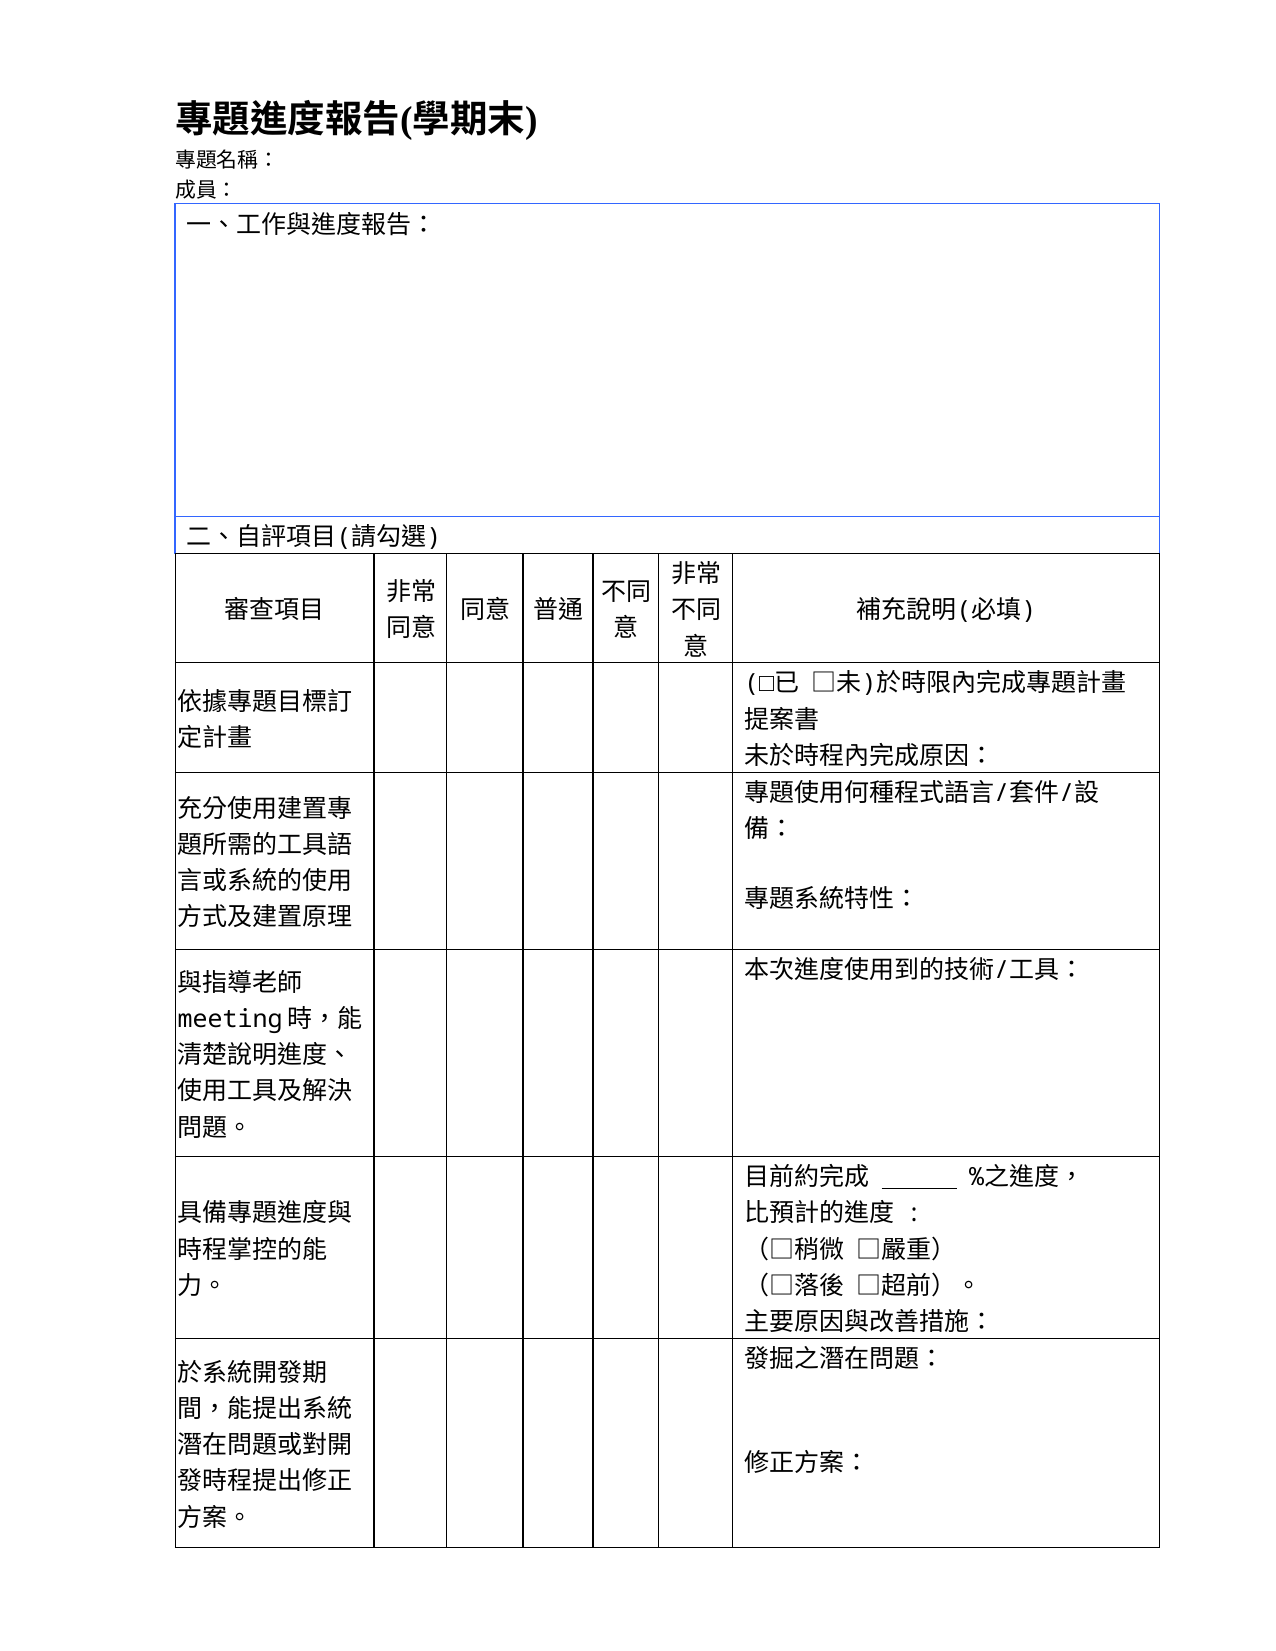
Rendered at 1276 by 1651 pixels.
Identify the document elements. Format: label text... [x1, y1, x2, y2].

table_cell [1160, 553, 1171, 662]
text 成員： [175, 173, 1137, 203]
table_cell [1160, 949, 1171, 1156]
table_cell 具備專題進度與時程掌控的能力。 [176, 1157, 373, 1338]
table_cell 充分使用建置專題所需的工具語言或系統的使用方式及建置原理 [176, 773, 373, 949]
table_cell [524, 1339, 592, 1547]
table_cell [375, 1157, 446, 1338]
table_cell 審查項目 [176, 554, 373, 662]
table_cell 不同意 [594, 554, 658, 662]
subtitle 專題進度報告(學期末) [175, 89, 1137, 143]
table_cell [659, 1157, 732, 1338]
table_cell [594, 1157, 658, 1338]
text 專題名稱： [175, 143, 1137, 173]
table_cell [594, 773, 658, 949]
table_cell [594, 663, 658, 772]
table_cell 目前約完成 %之進度， 比預計的進度 : （□稍微 □嚴重） （□落後 □超前）。 主要原因與改善措施： [733, 1157, 1159, 1338]
table_cell [594, 1339, 658, 1547]
table_cell [447, 1157, 522, 1338]
table_cell [447, 773, 522, 949]
table_cell [524, 663, 592, 772]
table_cell [375, 663, 446, 772]
table_cell 二、自評項目(請勾選) [176, 517, 1159, 553]
table_cell [1160, 1338, 1171, 1547]
table_cell 於系統開發期間，能提出系統潛在問題或對開發時程提出修正方案。 [176, 1339, 373, 1547]
table_header 一、工作與進度報告： [176, 204, 1159, 516]
table_header [1160, 203, 1171, 516]
table_cell 與指導老師meeting時，能清楚說明進度、使用工具及解決問題。 [176, 950, 373, 1156]
table_cell [524, 1157, 592, 1338]
table_cell [375, 950, 446, 1156]
table_cell [659, 1339, 732, 1547]
table_cell 非常不同意 [659, 554, 732, 662]
table_cell [447, 1339, 522, 1547]
table_cell [659, 950, 732, 1156]
table_cell 普通 [524, 554, 592, 662]
table_cell 同意 [447, 554, 522, 662]
table_cell 專題使用何種程式語言/套件/設備： 專題系統特性： [733, 773, 1159, 949]
table_cell [375, 773, 446, 949]
table_cell 本次進度使用到的技術/工具： [733, 950, 1159, 1156]
table_cell 發掘之潛在問題： 修正方案： [733, 1339, 1159, 1547]
table_cell [524, 773, 592, 949]
table_cell [659, 773, 732, 949]
table_cell (□已 □未)於時限內完成專題計畫提案書 未於時程內完成原因： [733, 663, 1159, 772]
table_cell 依據專題目標訂定計畫 [176, 663, 373, 772]
table_cell [659, 663, 732, 772]
table_cell [447, 950, 522, 1156]
table_cell [524, 950, 592, 1156]
table_cell [594, 950, 658, 1156]
table_cell [1160, 662, 1171, 772]
table_cell [447, 663, 522, 772]
table_cell 非常同意 [375, 554, 446, 662]
table_cell [1160, 516, 1171, 553]
table_cell [1160, 1156, 1171, 1338]
table_cell [1160, 772, 1171, 949]
table_cell 補充說明(必填) [733, 554, 1159, 662]
table_cell [375, 1339, 446, 1547]
